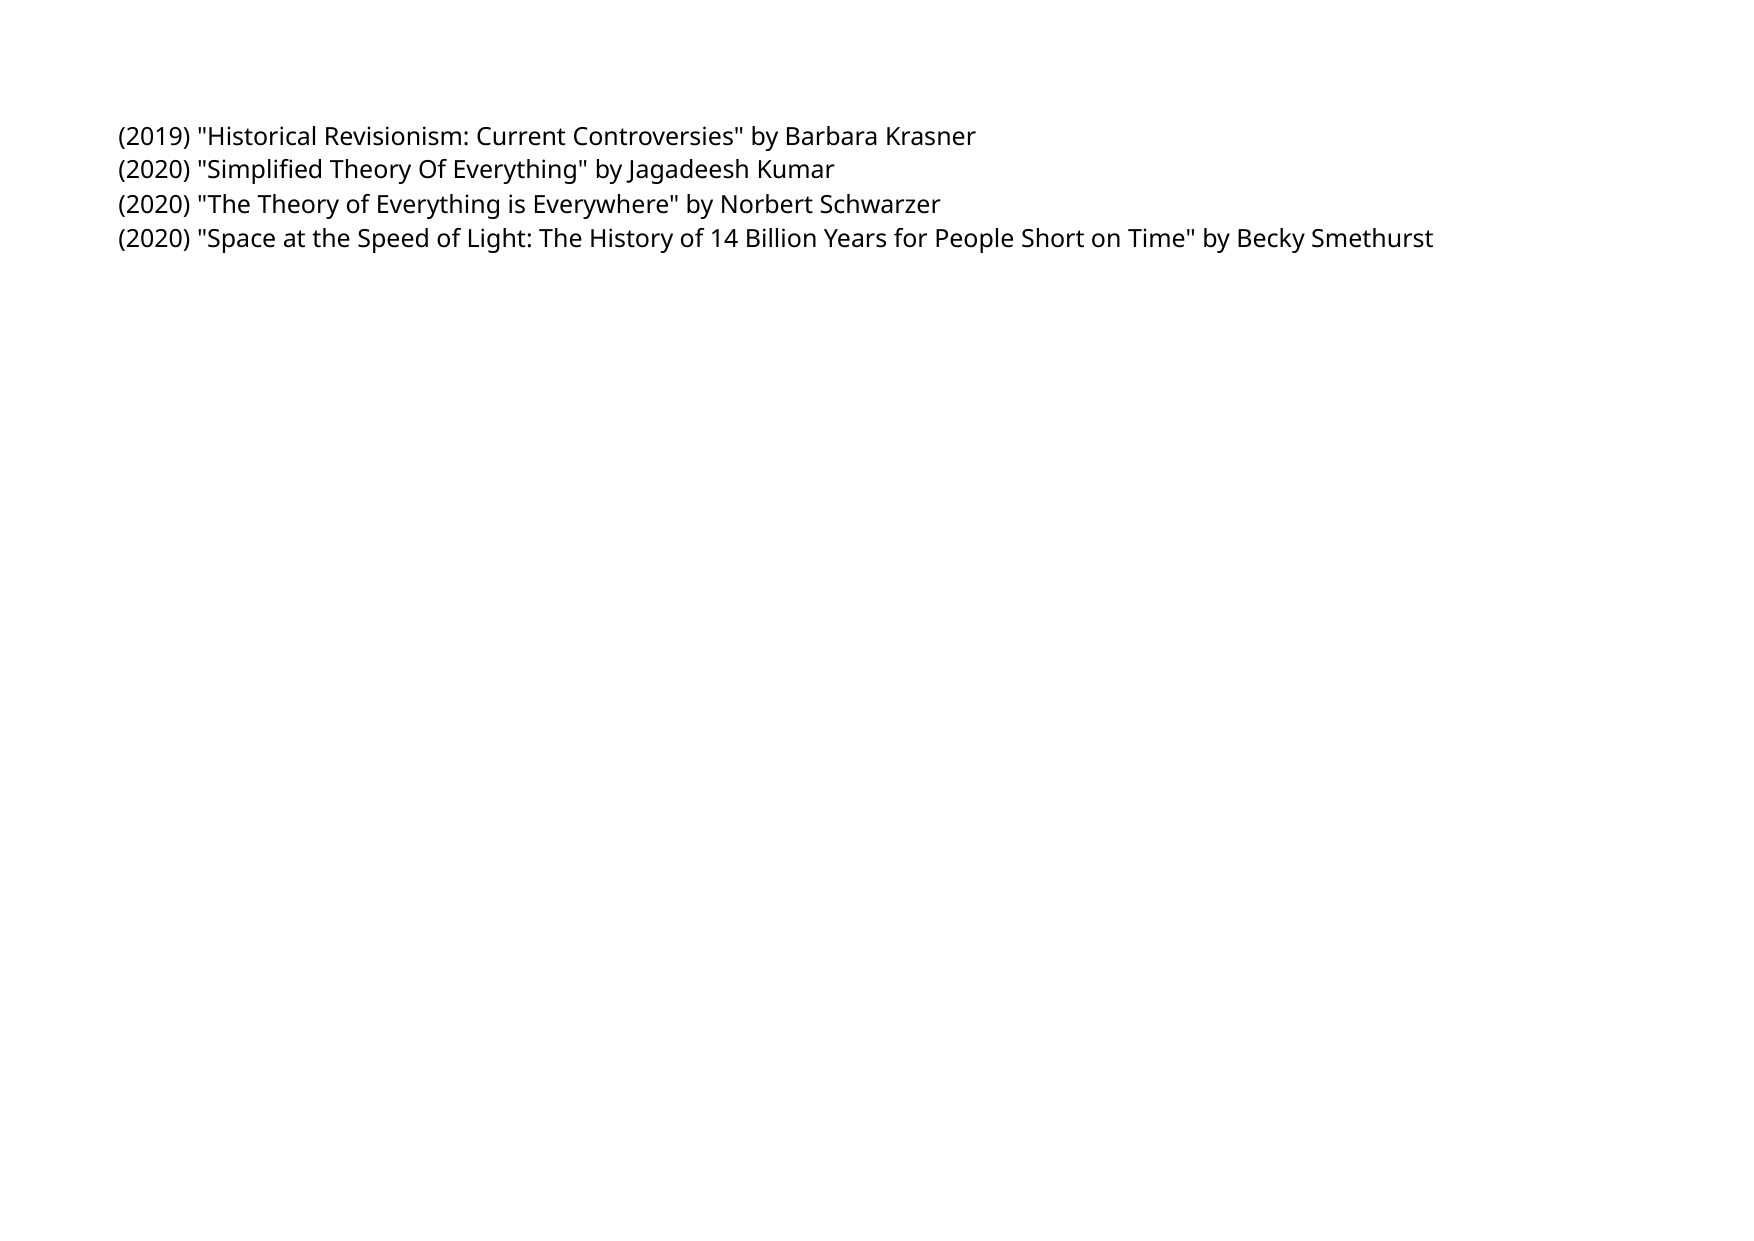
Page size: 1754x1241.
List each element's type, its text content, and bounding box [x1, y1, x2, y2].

text (2019) "Historical Revisionism: Current Controversies" by Barbara Krasner [118, 118, 1636, 152]
text (2020) "The Theory of Everything is Everywhere" by Norbert Schwarzer [118, 186, 1636, 220]
text (2020) "Space at the Speed of Light: The History of 14 Billion Years for People Short on Time" by Becky Smethurst [118, 220, 1636, 254]
text (2020) "Simplified Theory Of Everything" by Jagadeesh Kumar [118, 152, 1636, 186]
